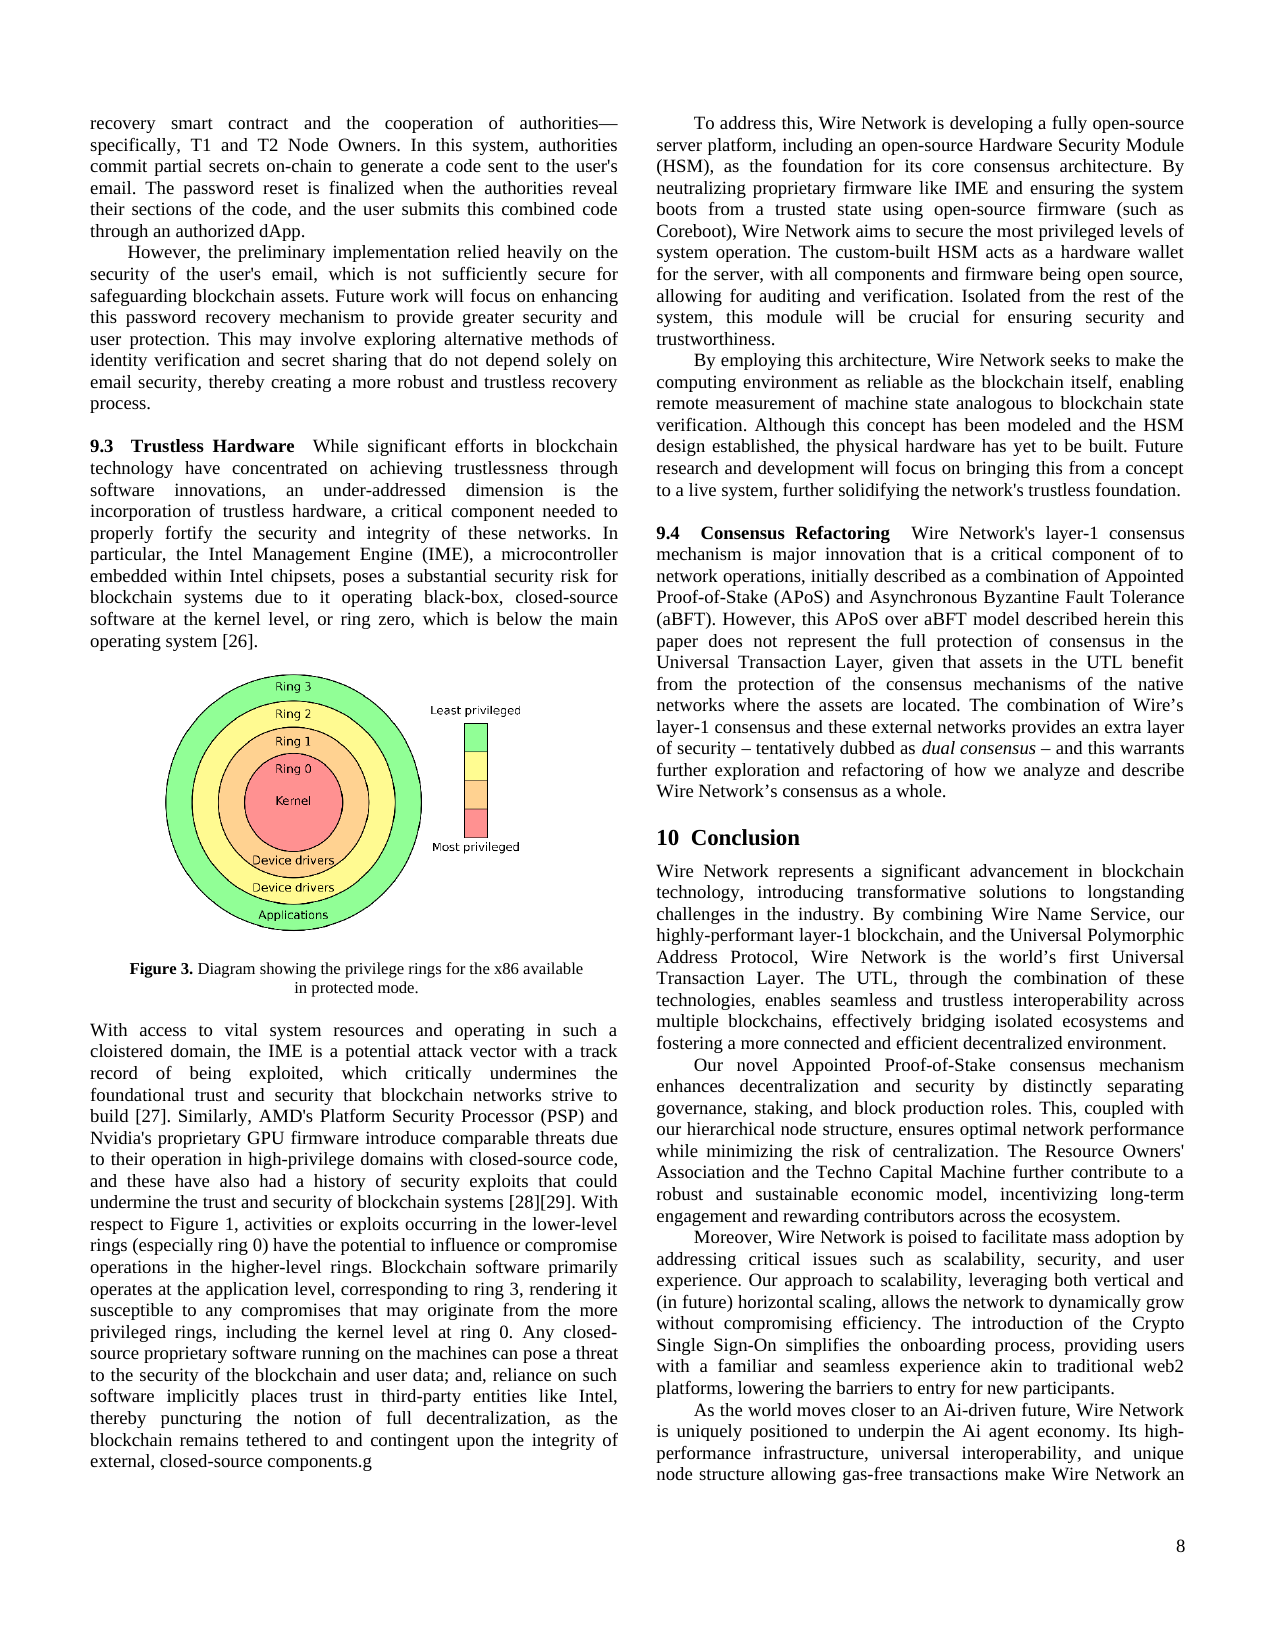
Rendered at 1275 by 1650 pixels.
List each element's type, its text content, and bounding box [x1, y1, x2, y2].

text recovery smart contract and the cooperation of authorities—specifically, T1 and T2 Node Owners. In this system, authorities commit partial secrets on-chain to generate a code sent to the user's email. The password reset is finalized when the authorities reveal their sections of the code, and the user submits this combined code through an authorized dApp. [90, 112, 619, 241]
text By employing this architecture, Wire Network seeks to make the computing environment as reliable as the blockchain itself, enabling remote measurement of machine state analogous to blockchain state verification. Although this concept has been modeled and the HSM design established, the physical hardware has yet to be built. Future research and development will focus on bringing this from a concept to a live system, further solidifying the network's trustless foundation. [656, 349, 1185, 500]
text However, the preliminary implementation relied heavily on the security of the user's email, which is not sufficiently secure for safeguarding blockchain assets. Future work will focus on enhancing this password recovery mechanism to provide greater security and user protection. This may involve exploring alternative methods of identity verification and secret sharing that do not depend solely on email security, thereby creating a more robust and trustless recovery process. [90, 241, 619, 414]
text As the world moves closer to an Ai-driven future, Wire Network is uniquely positioned to underpin the Ai agent economy. Its high-performance infrastructure, universal interoperability, and unique node structure allowing gas-free transactions make Wire Network an [656, 1398, 1185, 1485]
text To address this, Wire Network is developing a fully open-source server platform, including an open-source Hardware Security Module (HSM), as the foundation for its core consensus architecture. By neutralizing proprietary firmware like IME and ensuring the system boots from a trusted state using open-source firmware (such as Coreboot), Wire Network aims to secure the most privileged levels of system operation. The custom-built HSM acts as a hardware wallet for the server, with all components and firmware being open source, allowing for auditing and verification. Isolated from the rest of the system, this module will be crucial for ensuring security and trustworthiness. [656, 112, 1185, 349]
text Figure 3. Diagram showing the privilege rings for the x86 available in protected mode. [127, 959, 585, 997]
text Moreover, Wire Network is poised to facilitate mass adoption by addressing critical issues such as scalability, security, and user experience. Our approach to scalability, leveraging both vertical and (in future) horizontal scaling, allows the network to dynamically grow without compromising efficiency. The introduction of the Crypto Single Sign-On simplifies the onboarding process, providing users with a familiar and seamless experience akin to traditional web2 platforms, lowering the barriers to entry for new participants. [656, 1226, 1185, 1398]
picture [162, 672, 547, 950]
text Our novel Appointed Proof-of-Stake consensus mechanism enhances decentralization and security by distinctly separating governance, staking, and block production roles. This, coupled with our hierarchical node structure, ensures optimal network performance while minimizing the risk of centralization. The Resource Owners' Association and the Techno Capital Machine further contribute to a robust and sustainable economic model, incentivizing long-term engagement and rewarding contributors across the ecosystem. [656, 1053, 1185, 1226]
text 9.3 Trustless Hardware While significant efforts in blockchain technology have concentrated on achieving trustlessness through software innovations, an under-addressed dimension is the incorporation of trustless hardware, a critical component needed to properly fortify the security and integrity of these networks. In particular, the Intel Management Engine (IME), a microcontroller embedded within Intel chipsets, poses a substantial security risk for blockchain systems due to it operating black-box, closed-source software at the kernel level, or ring zero, which is below the main operating system [26]. [90, 435, 619, 651]
text With access to vital system resources and operating in such a cloistered domain, the IME is a potential attack vector with a track record of being exploited, which critically undermines the foundational trust and security that blockchain networks strive to build [27]. Similarly, AMD's Platform Security Processor (PSP) and Nvidia's proprietary GPU firmware introduce comparable threats due to their operation in high-privilege domains with closed-source code, and these have also had a history of security exploits that could undermine the trust and security of blockchain systems [28][29]. With respect to Figure 1, activities or exploits occurring in the lower-level rings (especially ring 0) have the potential to influence or compromise operations in the higher-level rings. Blockchain software primarily operates at the application level, corresponding to ring 3, rendering it susceptible to any compromises that may originate from the more privileged rings, including the kernel level at ring 0. Any closed-source proprietary software running on the machines can pose a threat to the security of the blockchain and user data; and, reliance on such software implicitly places trust in third-party entities like Intel, thereby puncturing the notion of full decentralization, as the blockchain remains tethered to and contingent upon the integrity of external, closed-source components.g [90, 1019, 619, 1472]
text 10 Conclusion [656, 823, 1185, 850]
text Wire Network represents a significant advancement in blockchain technology, introducing transformative solutions to longstanding challenges in the industry. By combining Wire Name Service, our highly-performant layer-1 blockchain, and the Universal Polymorphic Address Protocol, Wire Network is the world’s first Universal Transaction Layer. The UTL, through the combination of these technologies, enables seamless and trustless interoperability across multiple blockchains, effectively bridging isolated ecosystems and fostering a more connected and efficient decentralized environment. [656, 859, 1185, 1053]
text 9.4 Consensus Refactoring Wire Network's layer-1 consensus mechanism is major innovation that is a critical component of to network operations, initially described as a combination of Appointed Proof-of-Stake (APoS) and Asynchronous Byzantine Fault Tolerance (aBFT). However, this APoS over aBFT model described herein this paper does not represent the full protection of consensus in the Universal Transaction Layer, given that assets in the UTL benefit from the protection of the consensus mechanisms of the native networks where the assets are located. The combination of Wire’s layer-1 consensus and these external networks provides an extra layer of security – tentatively dubbed as dual consensus – and this warrants further exploration and refactoring of how we analyze and describe Wire Network’s consensus as a whole. [656, 522, 1185, 802]
